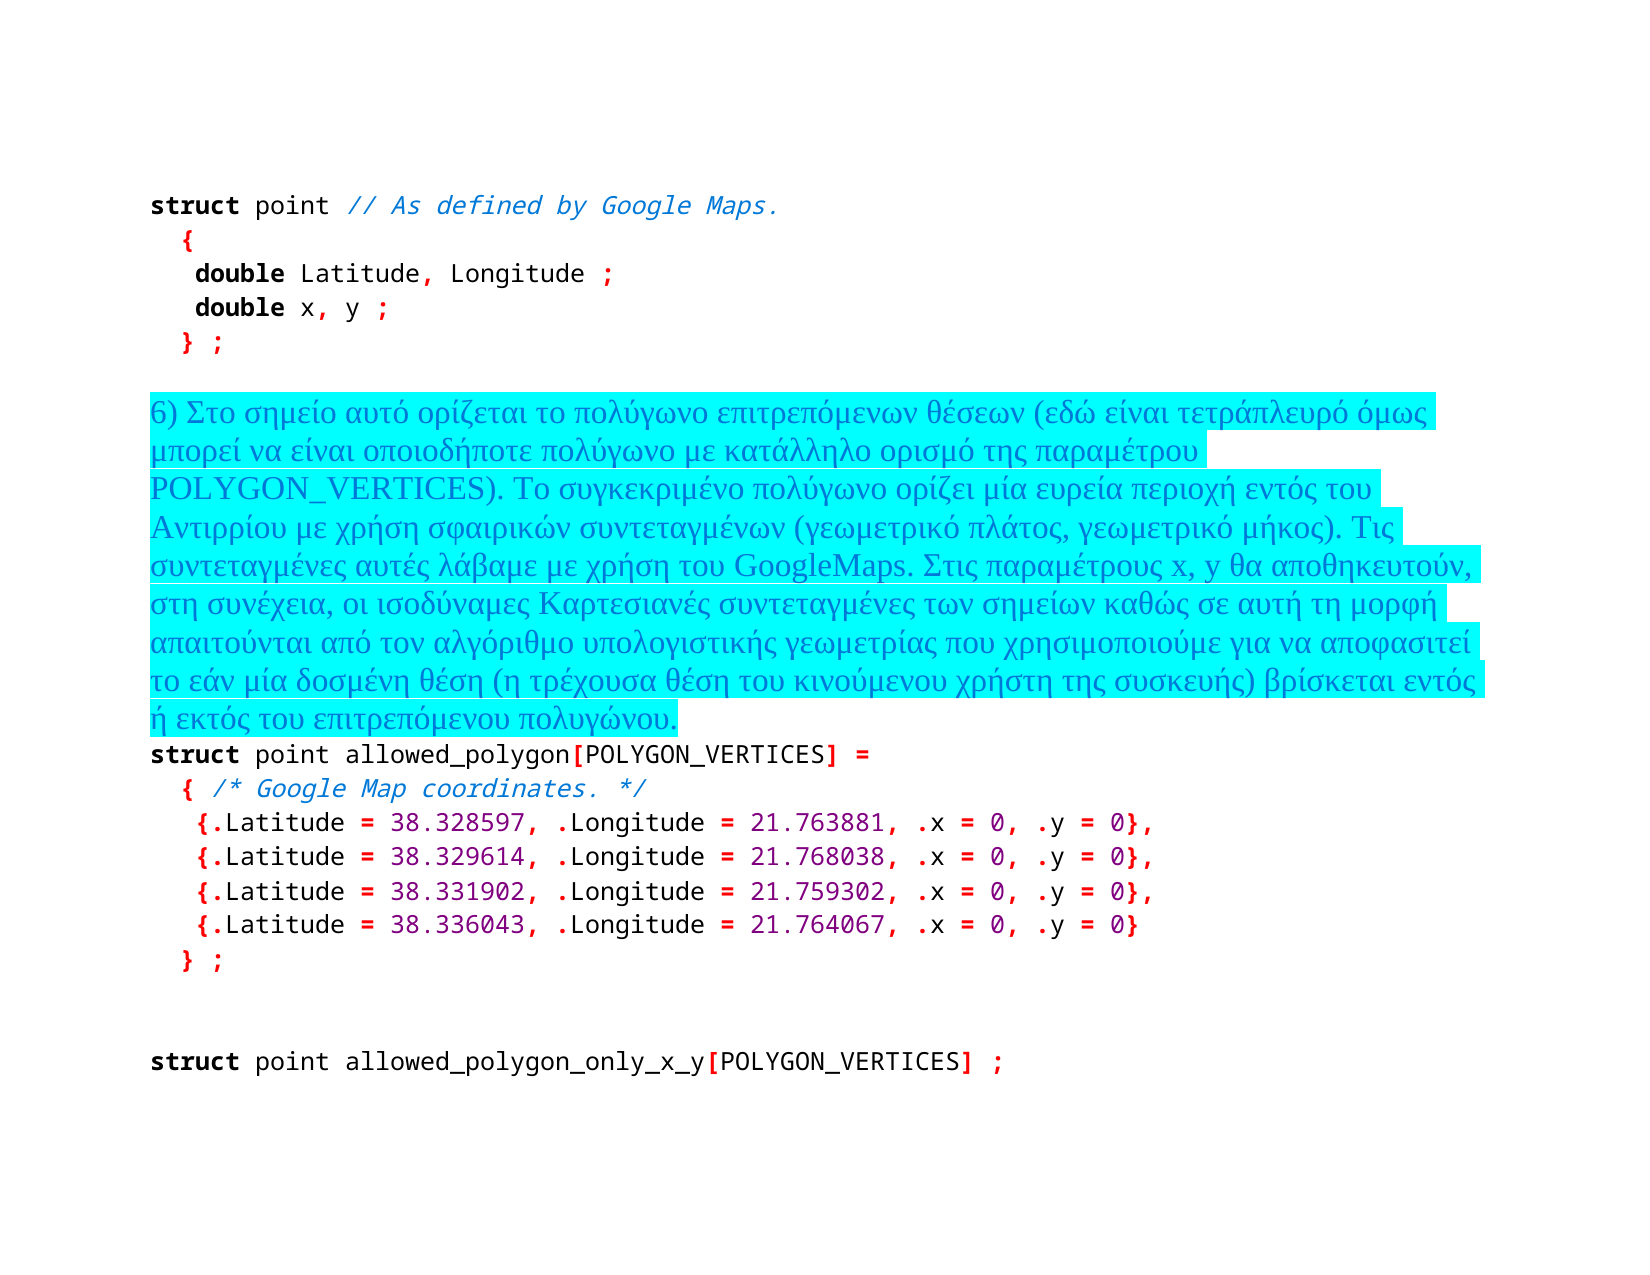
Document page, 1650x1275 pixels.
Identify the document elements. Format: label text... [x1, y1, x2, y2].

text struct point // As defined by Google Maps. [150, 187, 1500, 222]
text double Latitude, Longitude ; [150, 256, 1500, 290]
text {.Latitude = 38.328597, .Longitude = 21.763881, .x = 0, .y = 0}, [150, 805, 1500, 839]
text struct point allowed_polygon[POLYGON_VERTICES] = [150, 737, 1500, 771]
text {.Latitude = 38.329614, .Longitude = 21.768038, .x = 0, .y = 0}, [150, 839, 1500, 873]
text { [150, 222, 1500, 256]
text struct point allowed_polygon_only_x_y[POLYGON_VERTICES] ; [150, 1043, 1500, 1077]
text } ; [150, 324, 1500, 358]
text 6) Στο σημείο αυτό ορίζεται το πολύγωνο επιτρεπόμενων θέσεων (εδώ είναι τετράπλευρό όμως μπορεί να είναι οποιοδήποτε πολύγωνο με κατάλληλο ορισμό της παραμέτρου POLYGON_VERTICES). Το συγκεκριμένο πολύγωνο ορίζει μία ευρεία περιοχή εντός του Αντιρρίου με χρήση σφαιρικών συντεταγμένων (γεωμετρικό πλάτος, γεωμετρικό μήκος). Τις συντεταγμένες αυτές λάβαμε με χρήση του GoogleMaps. Στις παραμέτρους x, y θα αποθηκευτούν, στη συνέχεια, οι ισοδύναμες Καρτεσιανές συντεταγμένες των σημείων καθώς σε αυτή τη μορφή απαιτούνται από τον αλγόριθμο υπολογιστικής γεωμετρίας που χρησιμοποιούμε για να αποφασιτεί το εάν μία δοσμένη θέση (η τρέχουσα θέση του κινούμενου χρήστη της συσκευής) βρίσκεται εντός ή εκτός του επιτρεπόμενου πολυγώνου. [150, 392, 1500, 737]
text {.Latitude = 38.331902, .Longitude = 21.759302, .x = 0, .y = 0}, [150, 873, 1500, 907]
text {.Latitude = 38.336043, .Longitude = 21.764067, .x = 0, .y = 0} [150, 907, 1500, 941]
text { /* Google Map coordinates. */ [150, 771, 1500, 805]
text double x, y ; [150, 290, 1500, 324]
text } ; [150, 941, 1500, 975]
